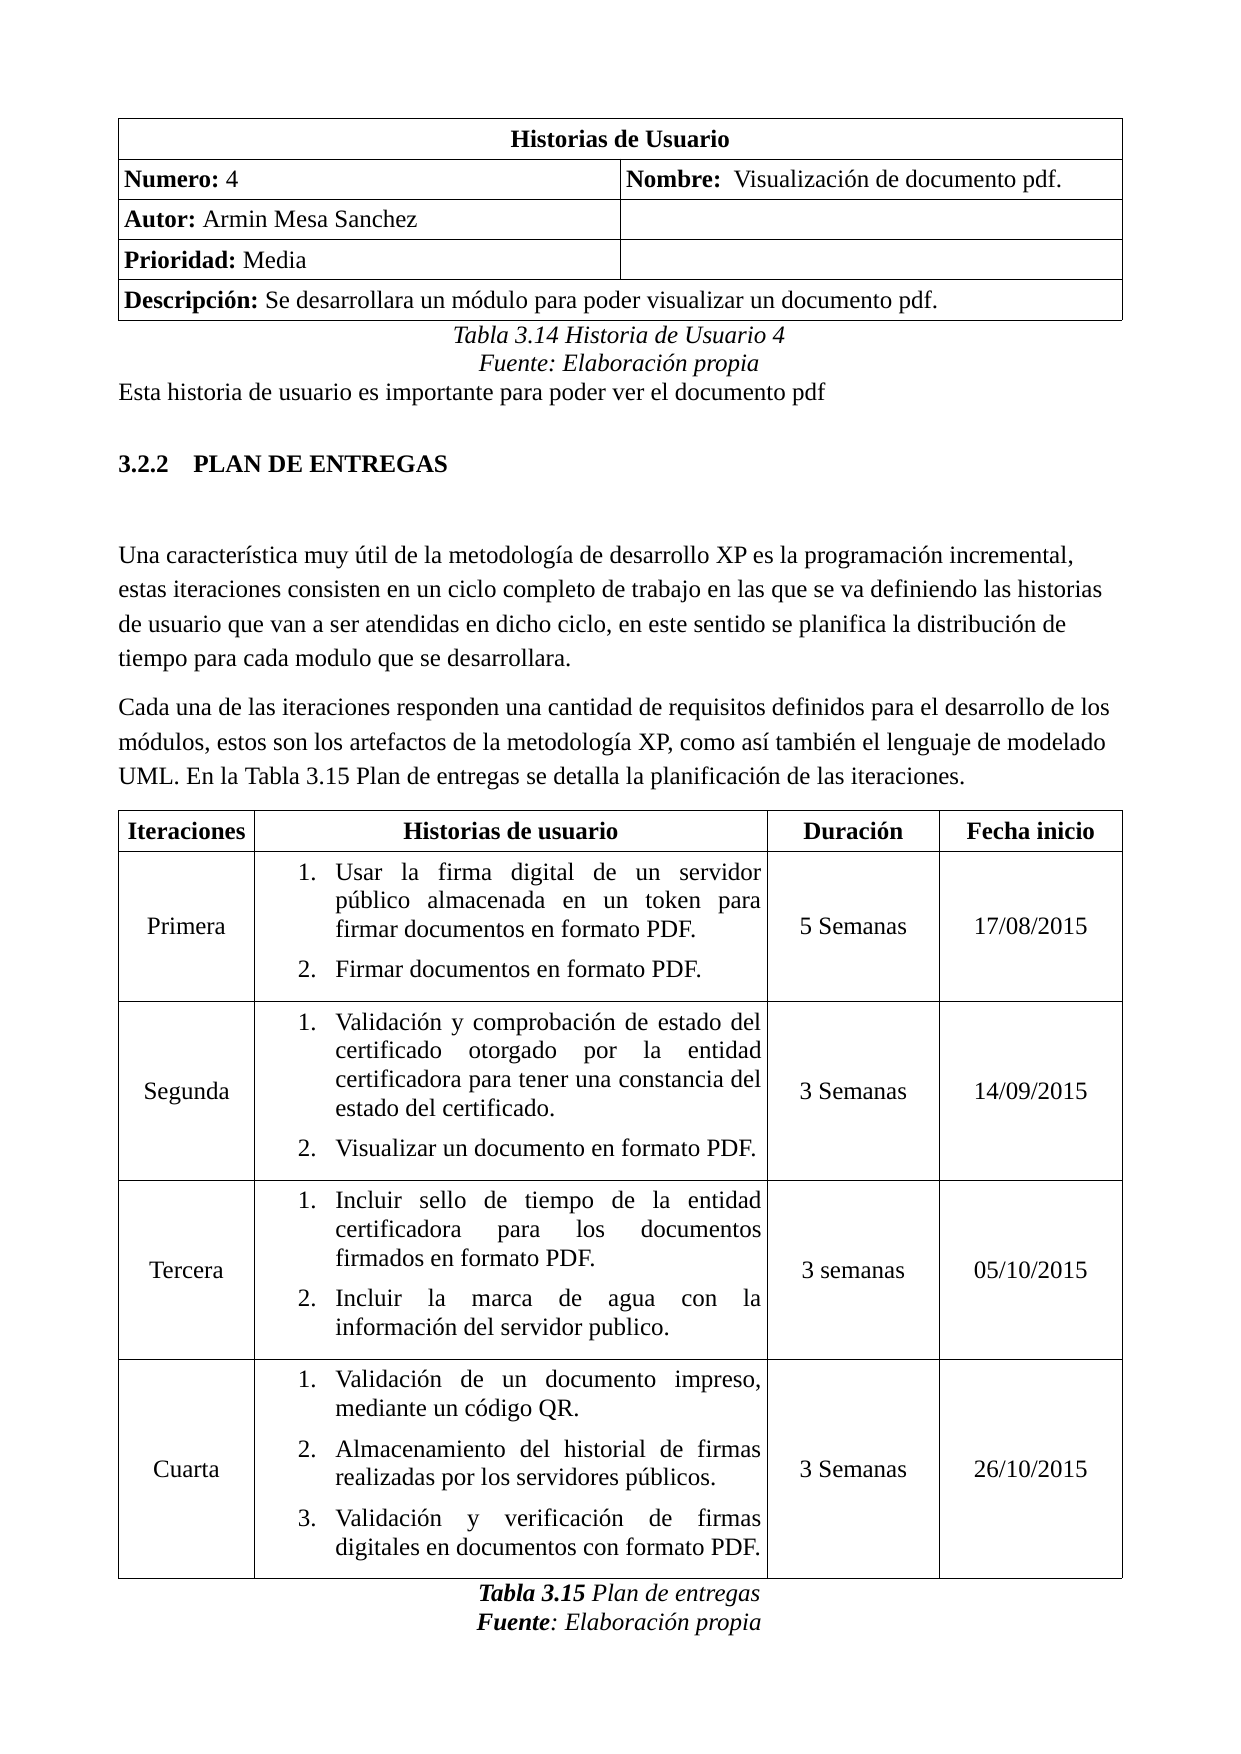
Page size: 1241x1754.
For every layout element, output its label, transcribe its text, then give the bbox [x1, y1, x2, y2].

table_cell Validación y comprobación de estado del certificado otorgado por la entidad certificadora para tener una constancia del estado del certificado. Visualizar un documento en formato PDF. [255, 1002, 767, 1180]
table_cell 3 Semanas [768, 1360, 939, 1578]
table_cell Nombre: Visualización de documento pdf. [621, 160, 1122, 199]
subtitle PLAN DE ENTREGAS [118, 449, 1122, 478]
text Una característica muy útil de la metodología de desarrollo XP es la programación incremental, estas iteraciones consisten en un ciclo completo de trabajo en las que se va definiendo las historias de usuario que van a ser atendidas en dicho ciclo, en este sentido se planifica la distribución de tiempo para cada modulo que se desarrollara. [118, 540, 1122, 672]
text Esta historia de usuario es importante para poder ver el documento pdf [118, 377, 1122, 406]
table_cell Incluir sello de tiempo de la entidad certificadora para los documentos firmados en formato PDF. Incluir la marca de agua con la información del servidor publico. [255, 1181, 767, 1358]
table_cell 3 Semanas [768, 1002, 939, 1180]
table_cell 26/10/2015 [940, 1360, 1122, 1578]
table_cell Segunda [119, 1002, 254, 1180]
text Tabla 3.15 Plan de entregas [118, 1579, 1122, 1607]
table_cell [621, 200, 1122, 239]
table_header Duración [768, 811, 939, 851]
table_cell Tercera [119, 1181, 254, 1358]
table_cell Descripción: Se desarrollara un módulo para poder visualizar un documento pdf. [119, 280, 1122, 320]
table_cell Cuarta [119, 1360, 254, 1578]
table_cell Usar la firma digital de un servidor público almacenada en un token para firmar documentos en formato PDF. Firmar documentos en formato PDF. [255, 852, 767, 1001]
table_cell Primera [119, 852, 254, 1001]
table_cell Autor: Armin Mesa Sanchez [119, 200, 620, 239]
text Tabla 3.14 Historia de Usuario 4 [118, 321, 1122, 348]
table_cell Numero: 4 [119, 160, 620, 199]
table_cell 17/08/2015 [940, 852, 1122, 1001]
table_header Historias de Usuario [119, 119, 1122, 158]
table_cell 05/10/2015 [940, 1181, 1122, 1358]
table_header Iteraciones [119, 811, 254, 851]
table_cell Prioridad: Media [119, 240, 620, 279]
text Fuente: Elaboración propia [118, 348, 1122, 377]
table_header Historias de usuario [255, 811, 767, 851]
table_cell 14/09/2015 [940, 1002, 1122, 1180]
table_cell Validación de un documento impreso, mediante un código QR. Almacenamiento del historial de firmas realizadas por los servidores públicos. Validación y verificación de firmas digitales en documentos con formato PDF. [255, 1360, 767, 1578]
text Cada una de las iteraciones responden una cantidad de requisitos definidos para el desarrollo de los módulos, estos son los artefactos de la metodología XP, como así también el lenguaje de modelado UML. En la Tabla 3.15 Plan de entregas se detalla la planificación de las iteraciones. [118, 692, 1122, 790]
table_header Fecha inicio [940, 811, 1122, 851]
table_cell 3 semanas [768, 1181, 939, 1358]
table_cell [621, 240, 1122, 279]
text Fuente: Elaboración propia [118, 1607, 1122, 1636]
table_cell 5 Semanas [768, 852, 939, 1001]
